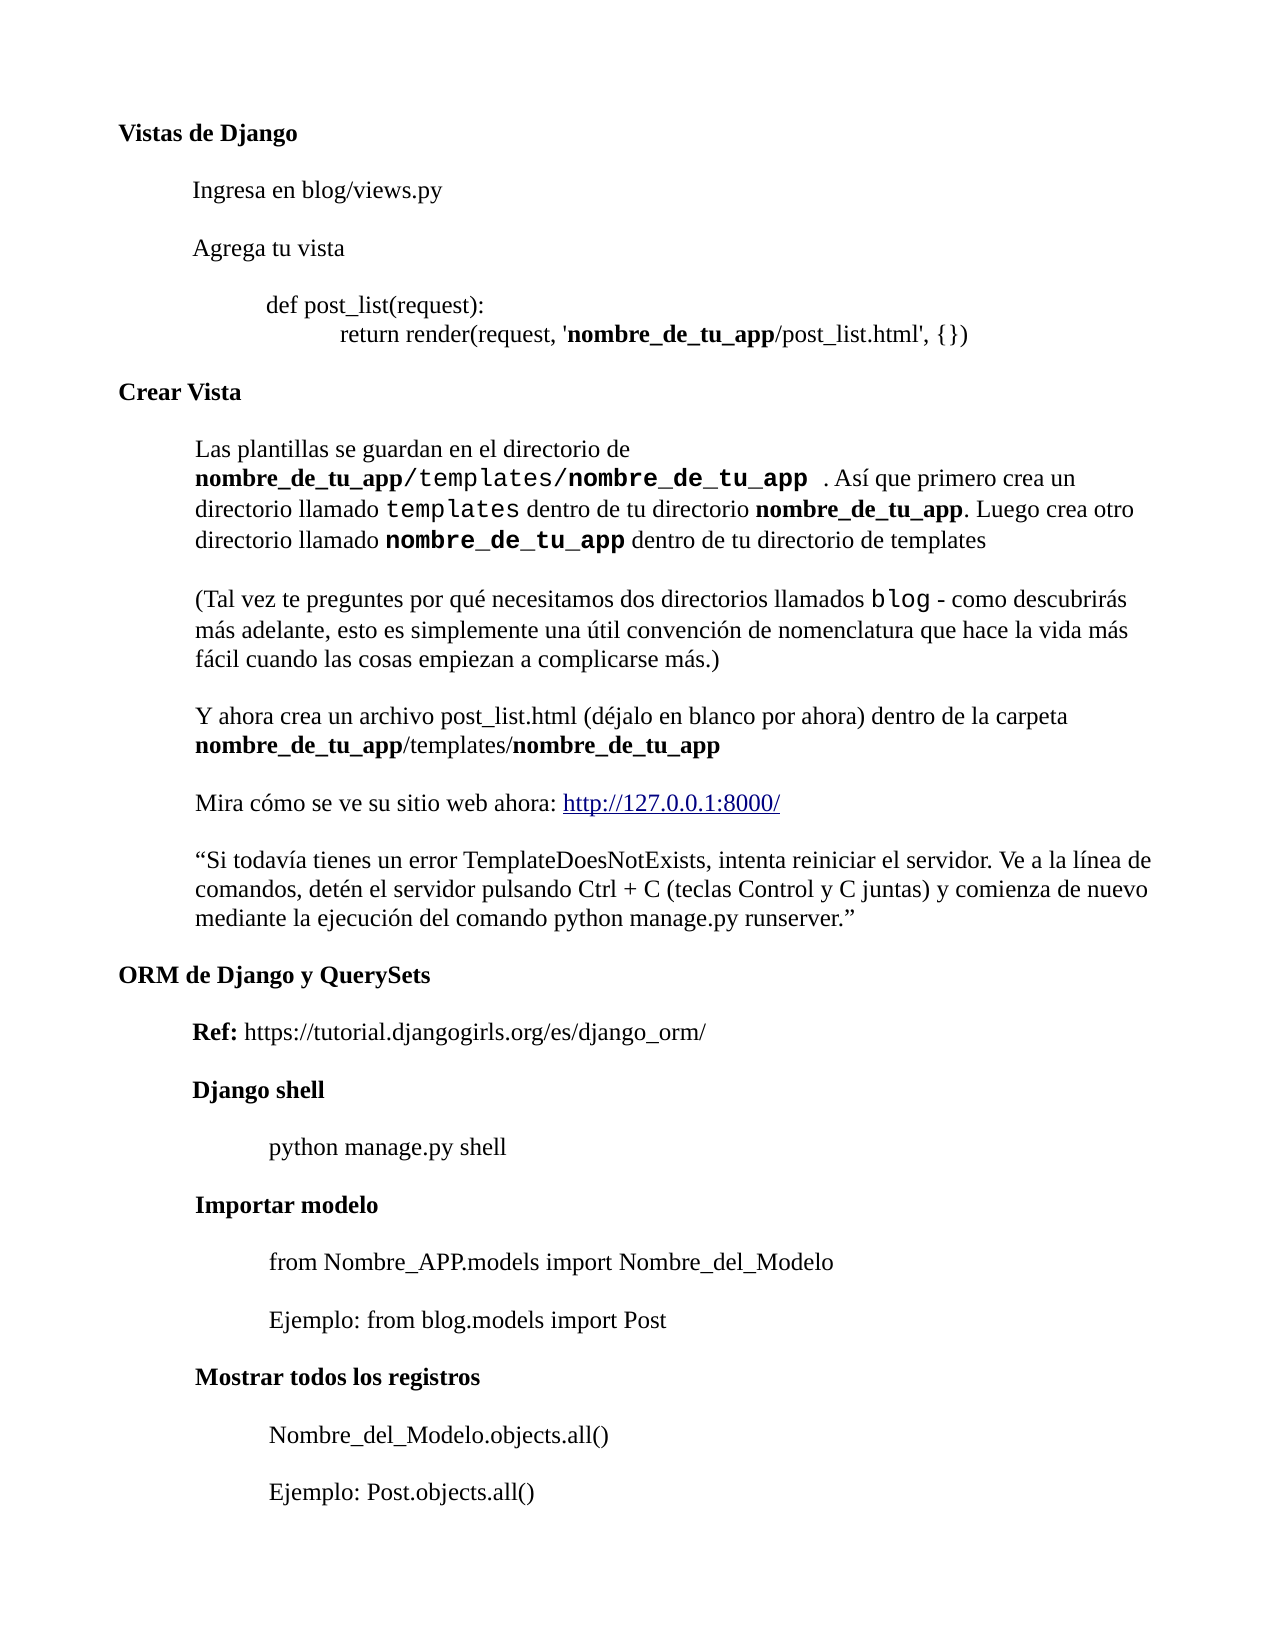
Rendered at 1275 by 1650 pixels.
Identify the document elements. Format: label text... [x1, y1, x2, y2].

text Vistas de Django [118, 118, 1157, 147]
text python manage.py shell [195, 1132, 1157, 1161]
text Las plantillas se guardan en el directorio de nombre_de_tu_app/templates/nombre_de_tu_app . Así que primero crea un directorio llamado templates dentro de tu directorio nombre_de_tu_app. Luego crea otro directorio llamado nombre_de_tu_app dentro de tu directorio de templates [195, 434, 1157, 556]
text Y ahora crea un archivo post_list.html (déjalo en blanco por ahora) dentro de la carpeta nombre_de_tu_app/templates/nombre_de_tu_app [195, 701, 1157, 759]
text Mira cómo se ve su sitio web ahora: http://127.0.0.1:8000/ [195, 788, 1157, 816]
text Agrega tu vista [118, 233, 1157, 262]
text Importar modelo [195, 1190, 1157, 1218]
text from Nombre_APP.models import Nombre_del_Modelo [195, 1247, 1157, 1276]
text Ref: https://tutorial.djangogirls.org/es/django_orm/ [118, 1017, 1157, 1046]
text Django shell [118, 1075, 1157, 1103]
text Ingresa en blog/views.py [118, 176, 1157, 204]
text Crear Vista [118, 377, 1157, 406]
text “Si todavía tienes un error TemplateDoesNotExists, intenta reiniciar el servidor. Ve a la línea de comandos, detén el servidor pulsando Ctrl + C (teclas Control y C juntas) y comienza de nuevo mediante la ejecución del comando python manage.py runserver.” [195, 845, 1157, 931]
text ORM de Django y QuerySets [118, 960, 1157, 988]
text Ejemplo: from blog.models import Post [195, 1305, 1157, 1333]
text Mostrar todos los registros [195, 1362, 1157, 1391]
text Ejemplo: Post.objects.all() [195, 1477, 1157, 1506]
text return render(request, 'nombre_de_tu_app/post_list.html', {}) [118, 319, 1157, 348]
text def post_list(request): [118, 291, 1157, 319]
text (Tal vez te preguntes por qué necesitamos dos directorios llamados blog - como descubrirás más adelante, esto es simplemente una útil convención de nomenclatura que hace la vida más fácil cuando las cosas empiezan a complicarse más.) [195, 584, 1157, 673]
text Nombre_del_Modelo.objects.all() [195, 1420, 1157, 1448]
